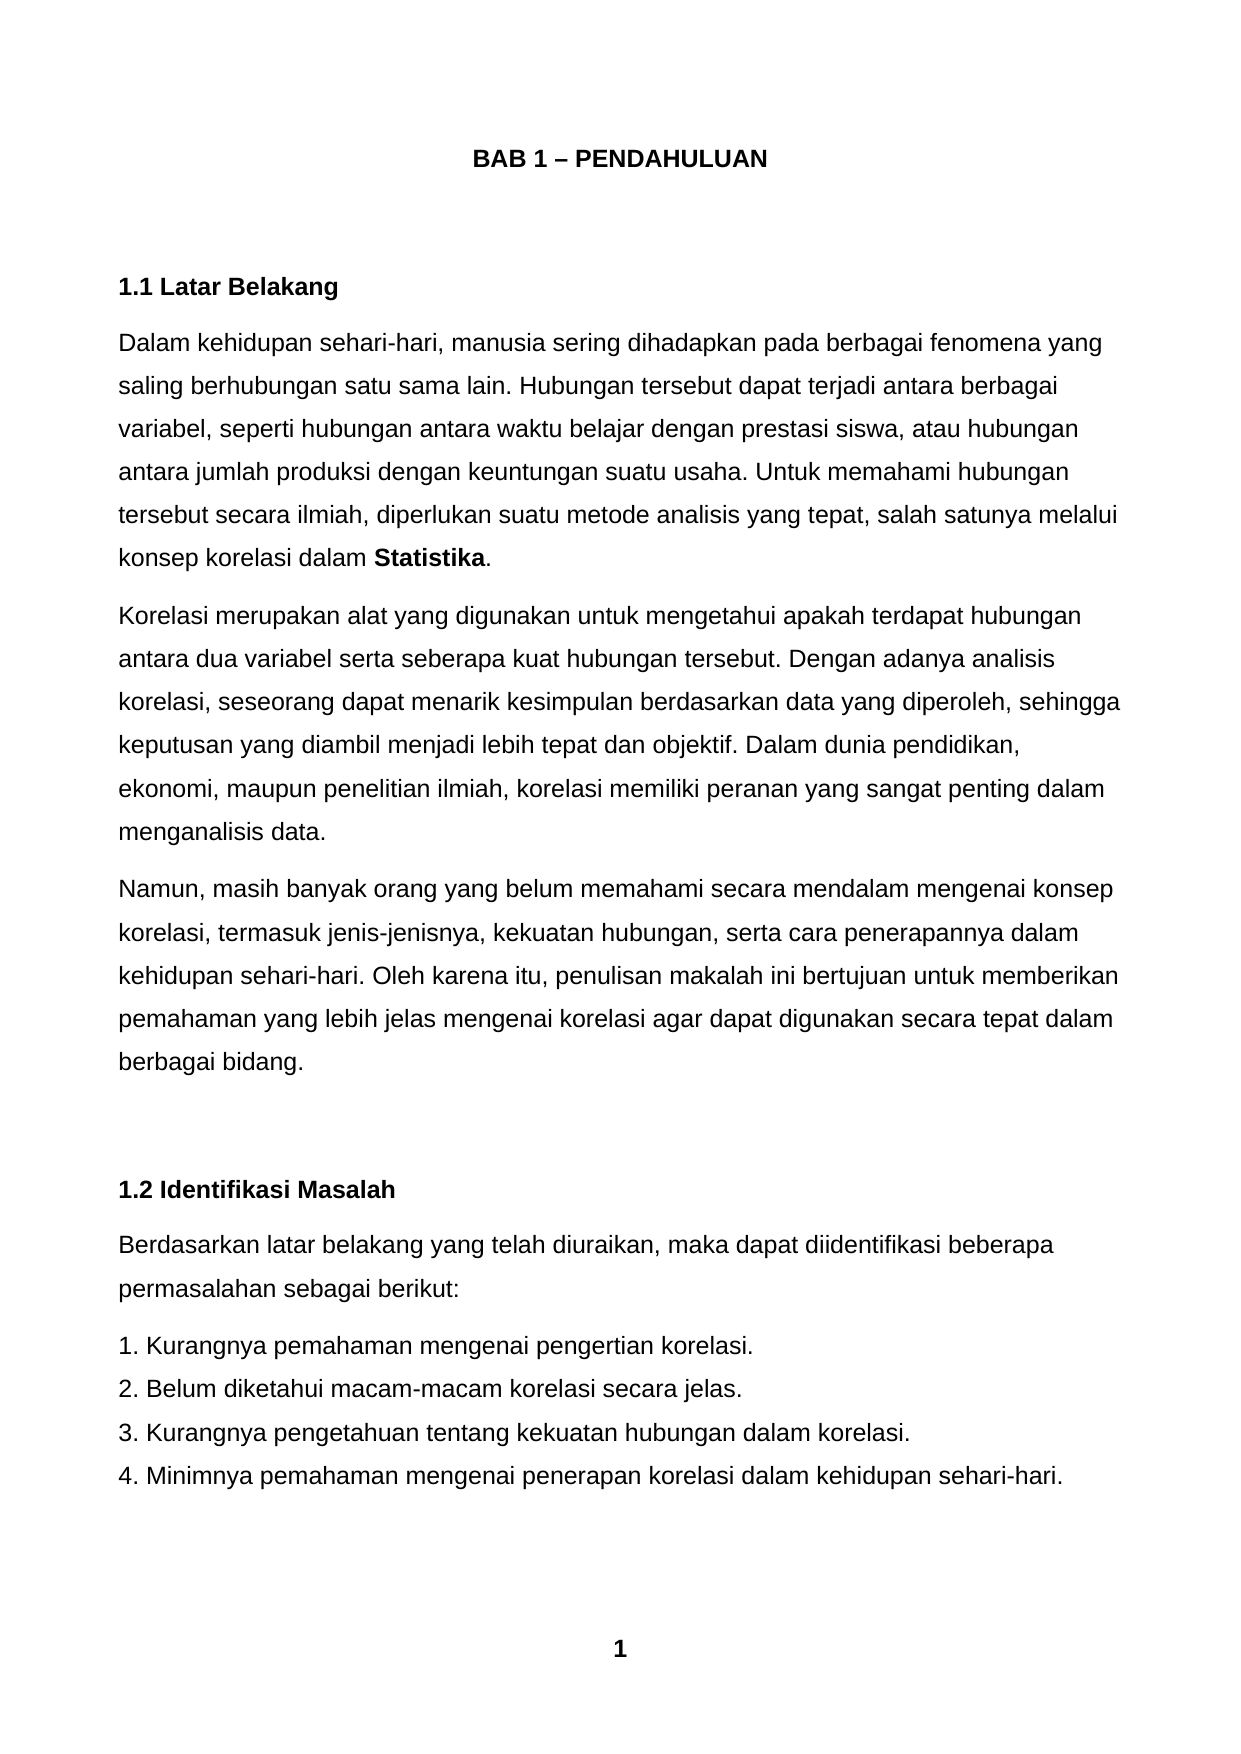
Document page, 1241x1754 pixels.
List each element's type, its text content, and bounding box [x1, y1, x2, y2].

text 4. Minimnya pemahaman mengenai penerapan korelasi dalam kehidupan sehari-hari. [118, 1461, 1122, 1489]
text Namun, masih banyak orang yang belum memahami secara mendalam mengenai konsep korelasi, termasuk jenis-jenisnya, kekuatan hubungan, serta cara penerapannya dalam kehidupan sehari-hari. Oleh karena itu, penulisan makalah ini bertujuan untuk memberikan pemahaman yang lebih jelas mengenai korelasi agar dapat digunakan secara tepat dalam berbagai bidang. [118, 874, 1122, 1076]
subtitle 1.1 Latar Belakang [118, 272, 1122, 301]
text 1. Kurangnya pemahaman mengenai pengertian korelasi. [118, 1331, 1122, 1360]
text Korelasi merupakan alat yang digunakan untuk mengetahui apakah terdapat hubungan antara dua variabel serta seberapa kuat hubungan tersebut. Dengan adanya analisis korelasi, seseorang dapat menarik kesimpulan berdasarkan data yang diperoleh, sehingga keputusan yang diambil menjadi lebih tepat dan objektif. Dalam dunia pendidikan, ekonomi, maupun penelitian ilmiah, korelasi memiliki peranan yang sangat penting dalam menganalisis data. [118, 601, 1122, 845]
subtitle 1.2 Identifikasi Masalah [118, 1175, 1122, 1203]
text Dalam kehidupan sehari-hari, manusia sering dihadapkan pada berbagai fenomena yang saling berhubungan satu sama lain. Hubungan tersebut dapat terjadi antara berbagai variabel, seperti hubungan antara waktu belajar dengan prestasi siswa, atau hubungan antara jumlah produksi dengan keuntungan suatu usaha. Untuk memahami hubungan tersebut secara ilmiah, diperlukan suatu metode analisis yang tepat, salah satunya melalui konsep korelasi dalam Statistika. [118, 328, 1122, 572]
text 1 [118, 1634, 1122, 1662]
text 3. Kurangnya pengetahuan tentang kekuatan hubungan dalam korelasi. [118, 1417, 1122, 1446]
text BAB 1 – PENDAHULUAN [118, 144, 1122, 173]
text Berdasarkan latar belakang yang telah diuraikan, maka dapat diidentifikasi beberapa permasalahan sebagai berikut: [118, 1230, 1122, 1302]
text 2. Belum diketahui macam-macam korelasi secara jelas. [118, 1374, 1122, 1403]
